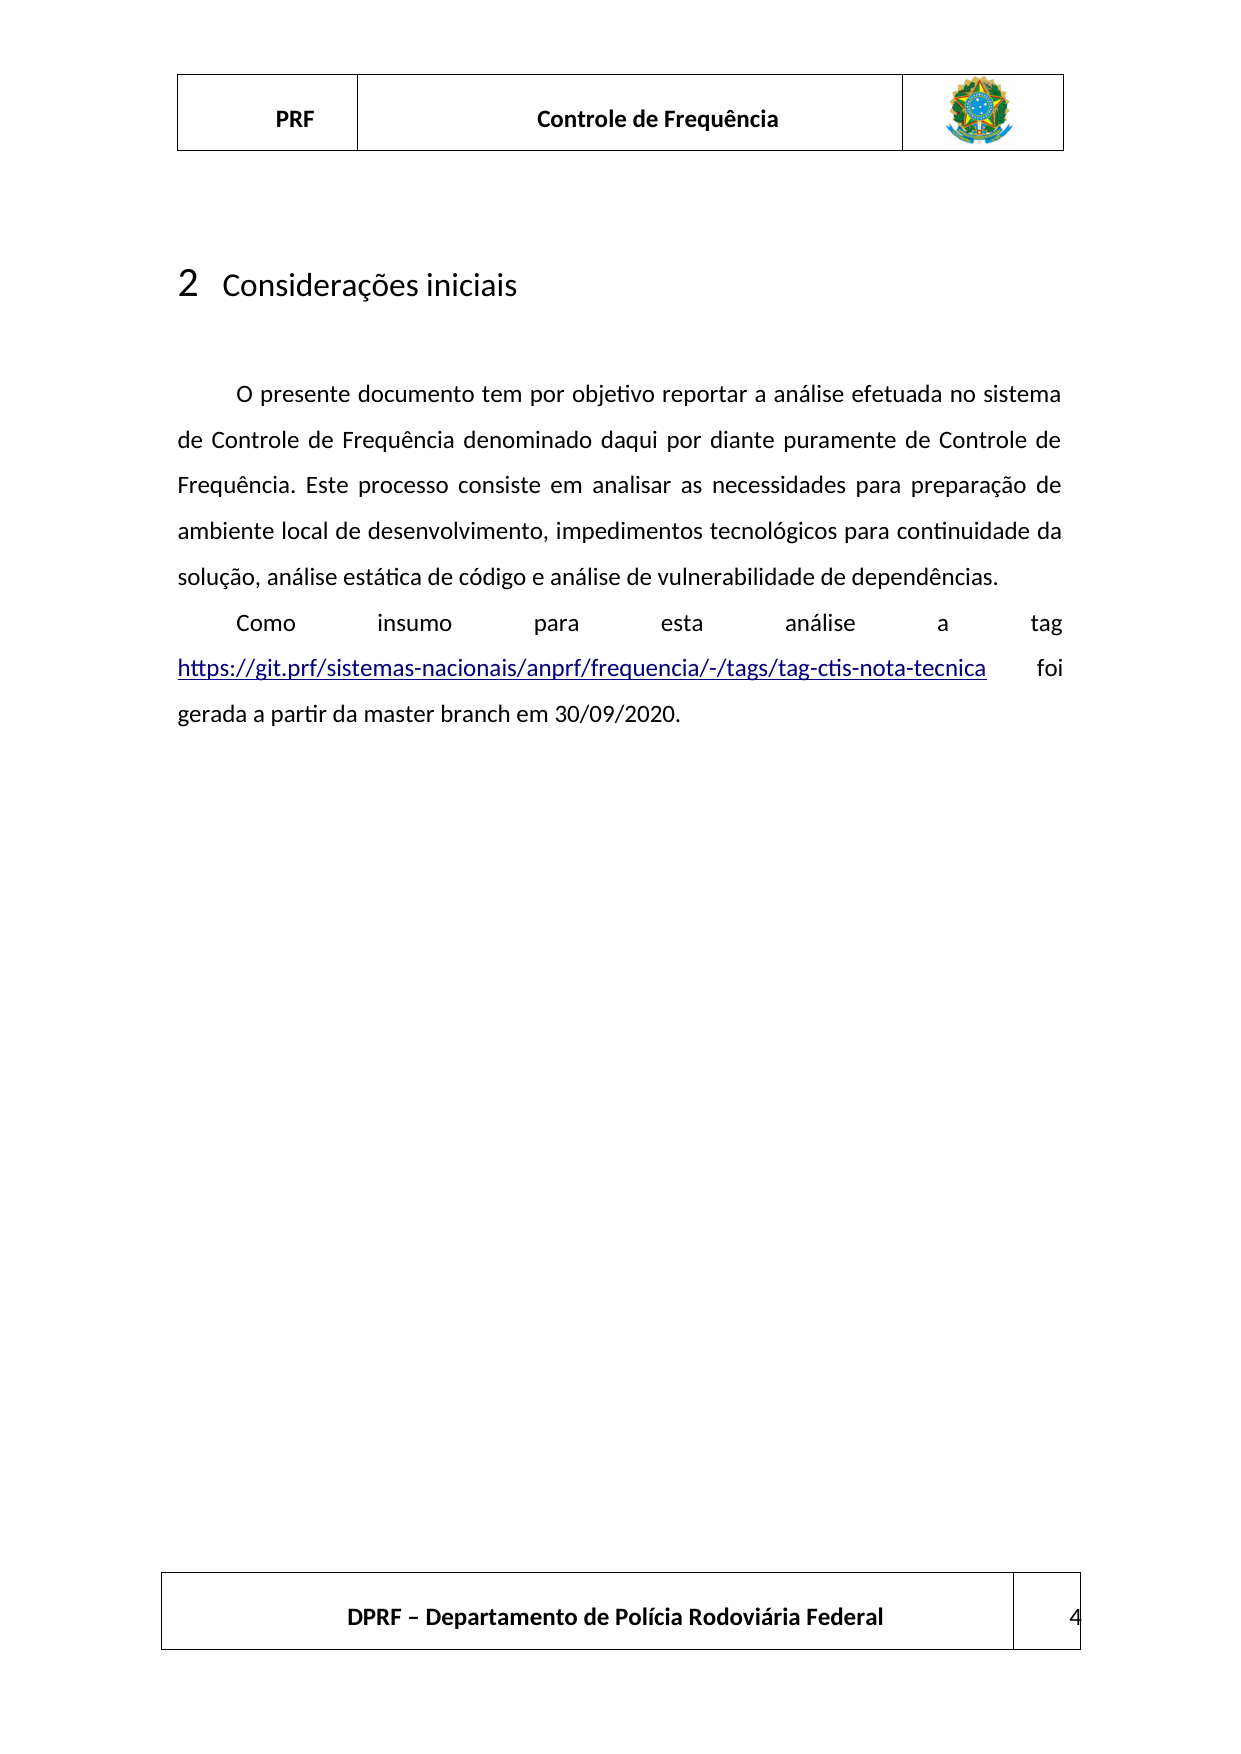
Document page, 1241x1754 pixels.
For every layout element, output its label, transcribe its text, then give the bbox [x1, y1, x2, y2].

text O presente documento tem por objetivo reportar a análise efetuada no sistema de Controle de Frequência denominado daqui por diante puramente de Controle de Frequência. Este processo consiste em analisar as necessidades para preparação de ambiente local de desenvolvimento, impedimentos tecnológicos para continuidade da solução, análise estática de código e análise de vulnerabilidade de dependências. [177, 378, 1063, 424]
text O presente documento tem por objetivo reportar a análise efetuada no sistema de Controle de Frequência denominado daqui por diante puramente de Controle de Frequência. Este processo consiste em analisar as necessidades para preparação de ambiente local de desenvolvimento, impedimentos tecnológicos para continuidade da solução, análise estática de código e análise de vulnerabilidade de dependências. [177, 500, 1063, 515]
text O presente documento tem por objetivo reportar a análise efetuada no sistema de Controle de Frequência denominado daqui por diante puramente de Controle de Frequência. Este processo consiste em analisar as necessidades para preparação de ambiente local de desenvolvimento, impedimentos tecnológicos para continuidade da solução, análise estática de código e análise de vulnerabilidade de dependências. [177, 454, 1063, 470]
text Como insumo para esta análise a tag https://git.prf/sistemas-nacionais/anprf/frequencia/-/tags/tag-ctis-nota-tecnica foi gerada a partir da master branch em 30/09/2020. [177, 607, 1063, 653]
text Como insumo para esta análise a tag https://git.prf/sistemas-nacionais/anprf/frequencia/-/tags/tag-ctis-nota-tecnica foi gerada a partir da master branch em 30/09/2020. [177, 683, 1063, 729]
subtitle Considerações iniciais [177, 256, 1063, 307]
text O presente documento tem por objetivo reportar a análise efetuada no sistema de Controle de Frequência denominado daqui por diante puramente de Controle de Frequência. Este processo consiste em analisar as necessidades para preparação de ambiente local de desenvolvimento, impedimentos tecnológicos para continuidade da solução, análise estática de código e análise de vulnerabilidade de dependências. [177, 546, 1063, 592]
picture [944, 75, 1020, 149]
